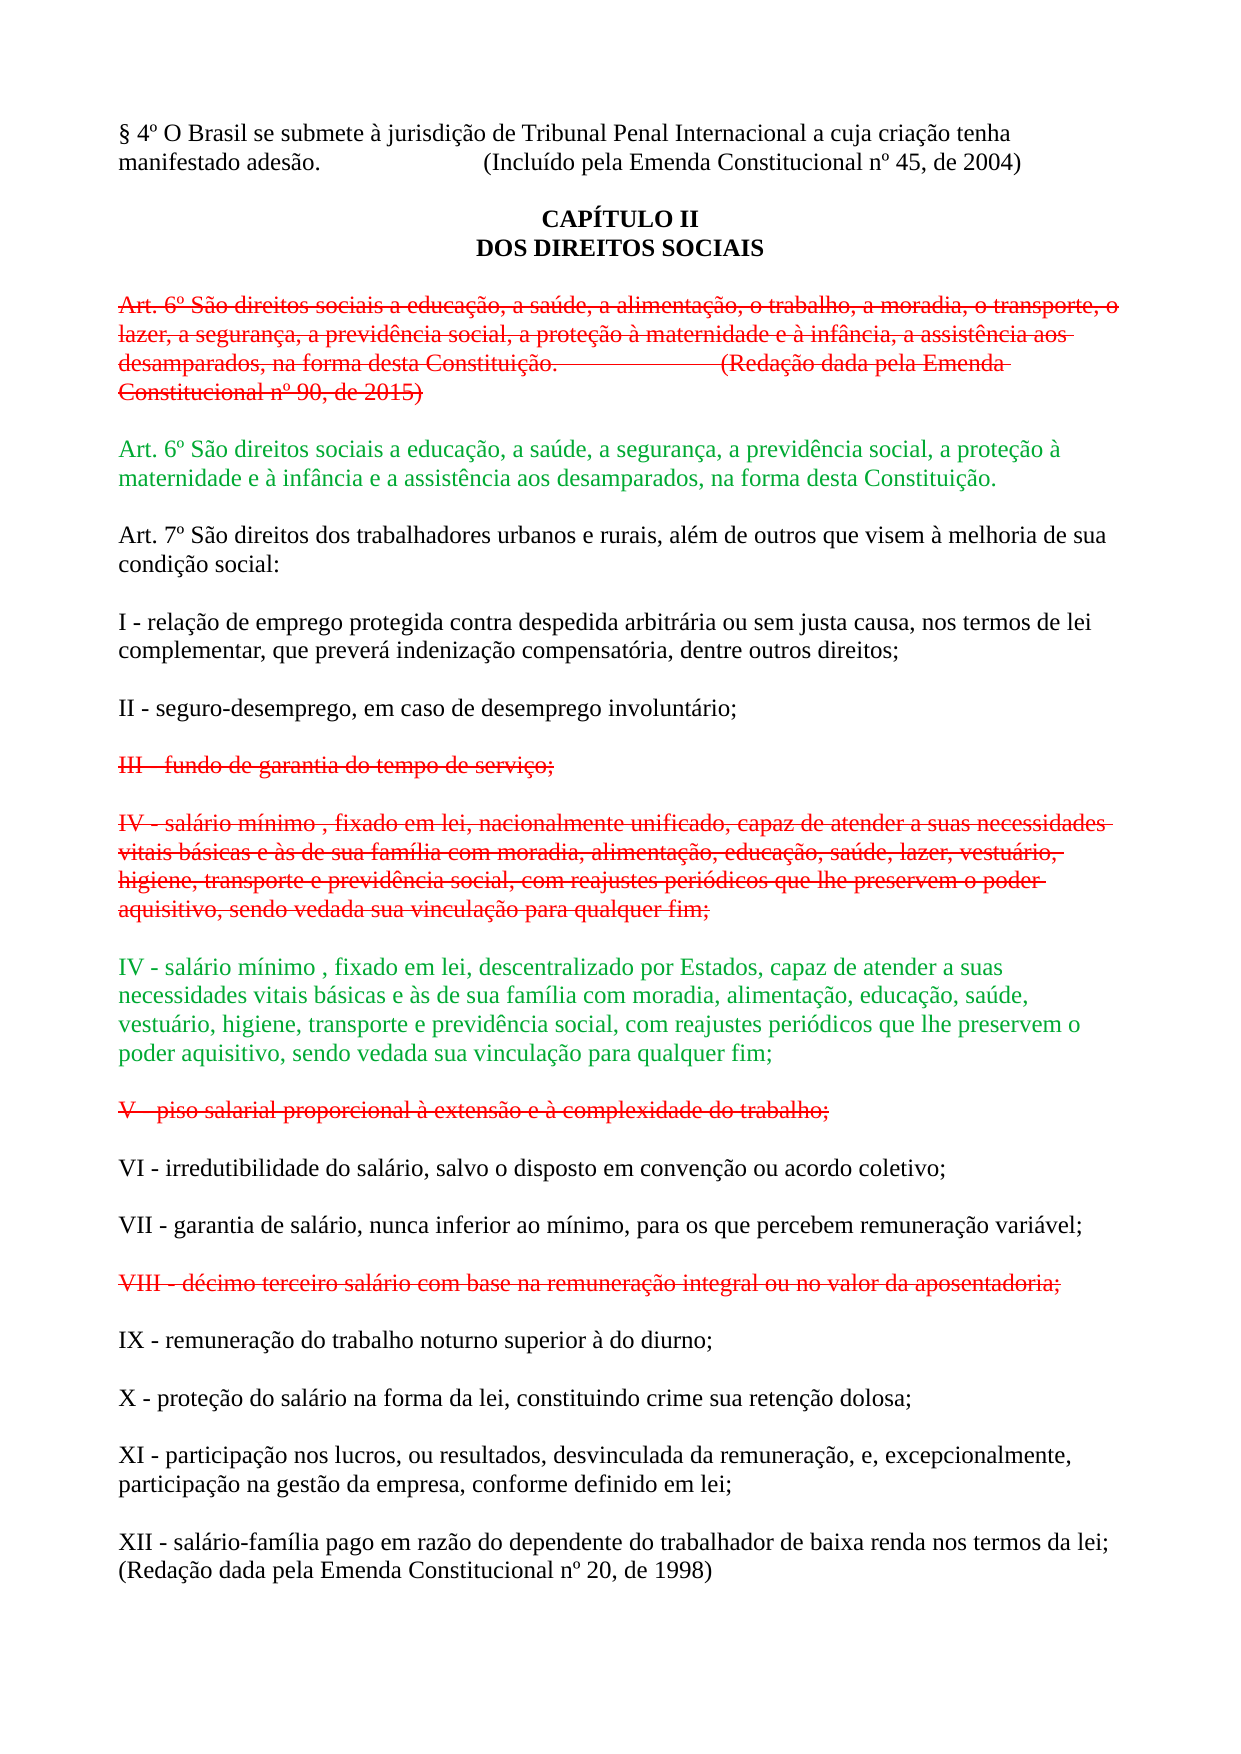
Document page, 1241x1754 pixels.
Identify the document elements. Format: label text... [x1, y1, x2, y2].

text II - seguro-desemprego, em caso de desemprego involuntário; [118, 693, 1122, 722]
text V - piso salarial proporcional à extensão e à complexidade do trabalho; [118, 1096, 1122, 1124]
text VI - irredutibilidade do salário, salvo o disposto em convenção ou acordo coletivo; [118, 1153, 1122, 1182]
text X - proteção do salário na forma da lei, constituindo crime sua retenção dolosa; [118, 1383, 1122, 1412]
text § 4º O Brasil se submete à jurisdição de Tribunal Penal Internacional a cuja criação tenha manifestado adesão. (Incluído pela Emenda Constitucional nº 45, de 2004) [118, 118, 1122, 176]
text III - fundo de garantia do tempo de serviço; [118, 751, 1122, 779]
text Art. 6º São direitos sociais a educação, a saúde, a segurança, a previdência social, a proteção à maternidade e à infância e a assistência aos desamparados, na forma desta Constituição. [118, 434, 1122, 492]
text Art. 6º São direitos sociais a educação, a saúde, a alimentação, o trabalho, a moradia, o transporte, o lazer, a segurança, a previdência social, a proteção à maternidade e à infância, a assistência aos desamparados, na forma desta Constituição. (Redação dada pela Emenda Constitucional nº 90, de 2015) [118, 291, 1122, 406]
text IV - salário mínimo , fixado em lei, descentralizado por Estados, capaz de atender a suas necessidades vitais básicas e às de sua família com moradia, alimentação, educação, saúde, vestuário, higiene, transporte e previdência social, com reajustes periódicos que lhe preservem o poder aquisitivo, sendo vedada sua vinculação para qualquer fim; [118, 952, 1122, 1067]
text XII - salário-família pago em razão do dependente do trabalhador de baixa renda nos termos da lei; (Redação dada pela Emenda Constitucional nº 20, de 1998) [118, 1527, 1122, 1584]
text I - relação de emprego protegida contra despedida arbitrária ou sem justa causa, nos termos de lei complementar, que preverá indenização compensatória, dentre outros direitos; [118, 607, 1122, 664]
text VIII - décimo terceiro salário com base na remuneração integral ou no valor da aposentadoria; [118, 1268, 1122, 1297]
text CAPÍTULO II [118, 204, 1122, 233]
text DOS DIREITOS SOCIAIS [118, 233, 1122, 262]
text IX - remuneração do trabalho noturno superior à do diurno; [118, 1326, 1122, 1354]
text XI - participação nos lucros, ou resultados, desvinculada da remuneração, e, excepcionalmente, participação na gestão da empresa, conforme definido em lei; [118, 1441, 1122, 1498]
text VII - garantia de salário, nunca inferior ao mínimo, para os que percebem remuneração variável; [118, 1211, 1122, 1239]
text Art. 7º São direitos dos trabalhadores urbanos e rurais, além de outros que visem à melhoria de sua condição social: [118, 521, 1122, 578]
text IV - salário mínimo , fixado em lei, nacionalmente unificado, capaz de atender a suas necessidades vitais básicas e às de sua família com moradia, alimentação, educação, saúde, lazer, vestuário, higiene, transporte e previdência social, com reajustes periódicos que lhe preservem o poder aquisitivo, sendo vedada sua vinculação para qualquer fim; [118, 808, 1122, 923]
